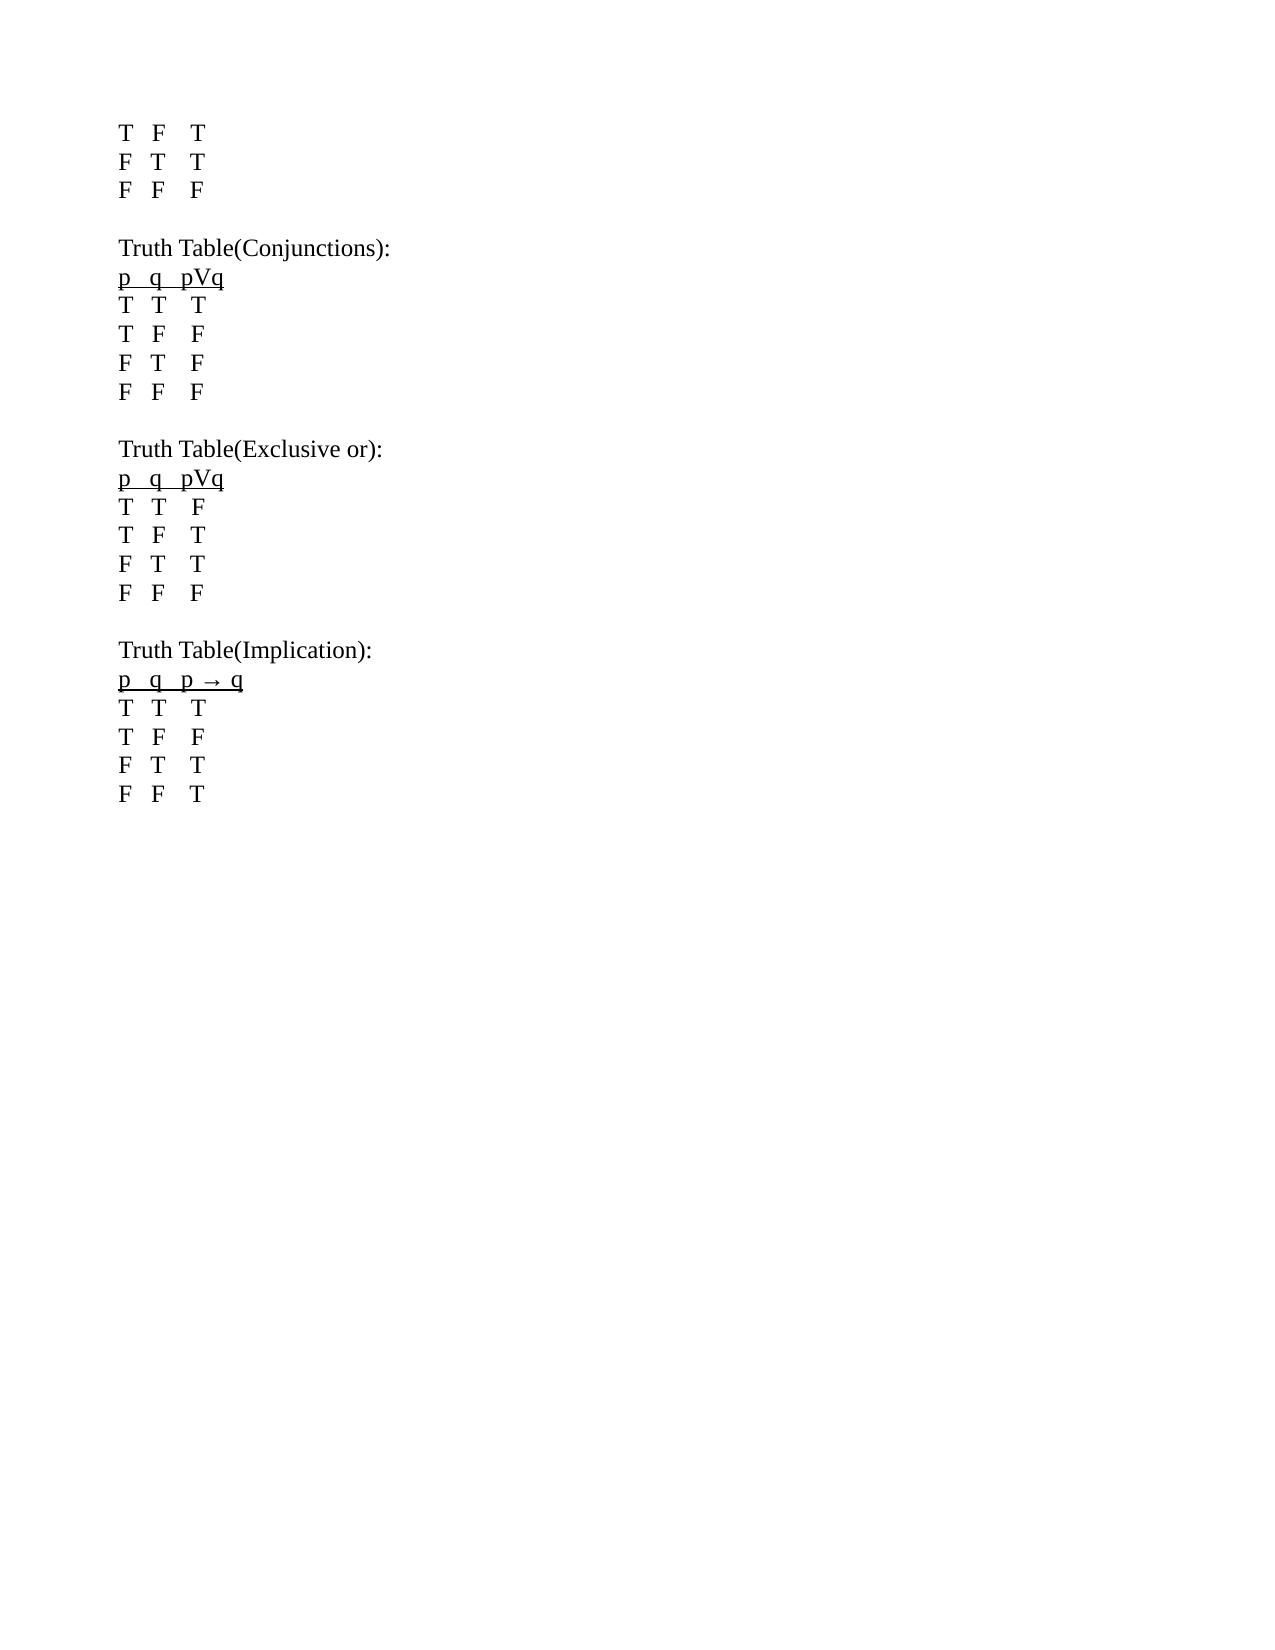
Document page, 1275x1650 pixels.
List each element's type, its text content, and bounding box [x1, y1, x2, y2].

text F T F [118, 348, 1157, 377]
text Truth Table(Exclusive or): [118, 434, 1157, 463]
text F F F [118, 377, 1157, 406]
text T F T [118, 118, 1157, 147]
text T T T [118, 693, 1157, 722]
text F T T [118, 147, 1157, 176]
text Truth Table(Conjunctions): [118, 233, 1157, 262]
text F T T [118, 751, 1157, 779]
text F F F [118, 176, 1157, 204]
text p q pVq [118, 262, 1157, 291]
text T F F [118, 722, 1157, 751]
text T F F [118, 319, 1157, 348]
text p q p → q [118, 664, 1157, 693]
text p q pVq [118, 463, 1157, 492]
text F T T [118, 549, 1157, 578]
text Truth Table(Implication): [118, 636, 1157, 664]
text T T F [118, 492, 1157, 521]
text F F F [118, 578, 1157, 607]
text T F T [118, 521, 1157, 549]
text T T T [118, 291, 1157, 319]
text F F T [118, 779, 1157, 808]
